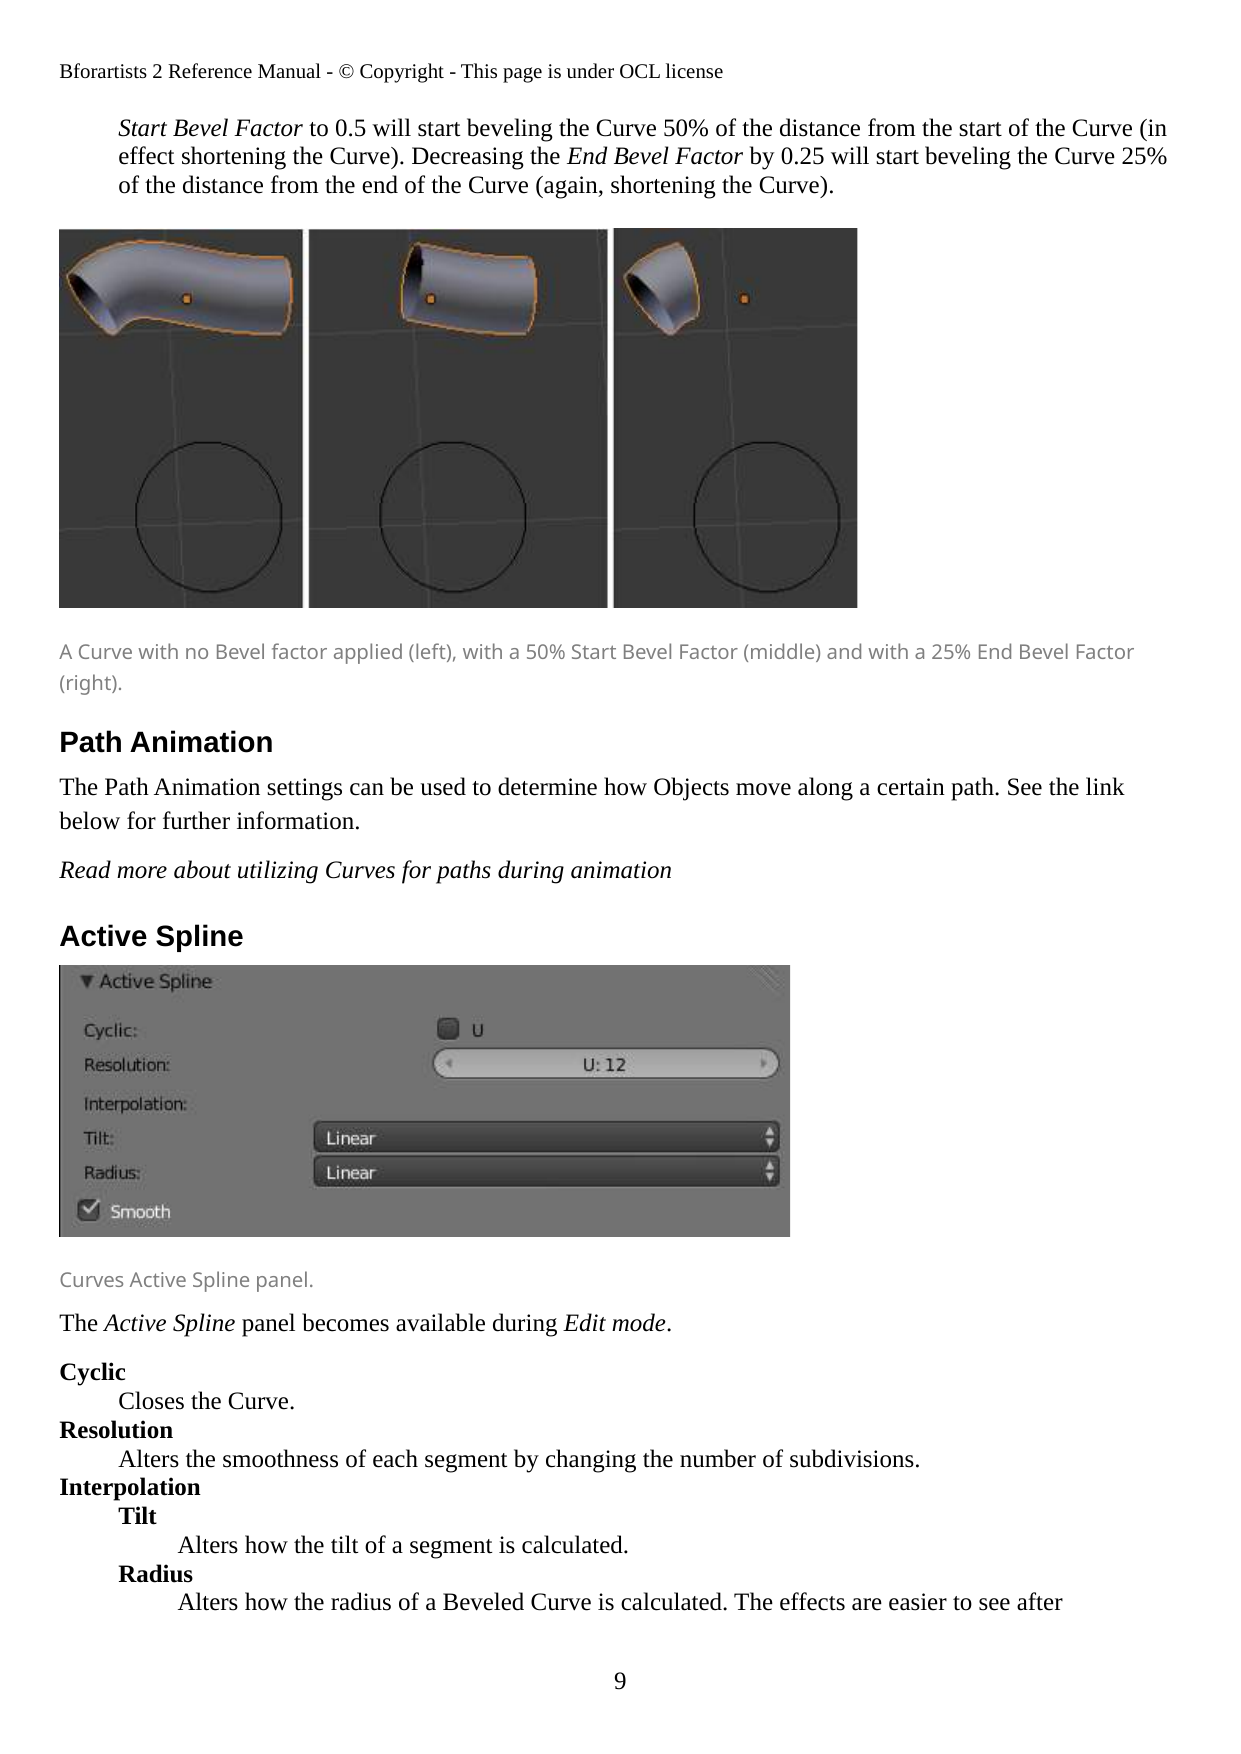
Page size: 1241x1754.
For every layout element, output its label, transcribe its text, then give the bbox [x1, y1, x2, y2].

subtitle Resolution [59, 1415, 1181, 1444]
subtitle Tilt [118, 1501, 1181, 1530]
subtitle Radius [118, 1559, 1181, 1587]
text Curves Active Spline panel. [59, 1262, 1181, 1294]
text Read more about utilizing Curves for paths during animation [59, 855, 1181, 884]
subtitle Cyclic [59, 1357, 1181, 1386]
list Closes the Curve. [118, 1386, 1181, 1415]
subtitle Active Spline [59, 919, 1181, 953]
picture [59, 965, 791, 1237]
list Alters how the radius of a Beveled Curve is calculated. The effects are easier to see after [177, 1587, 1181, 1616]
text A Curve with no Bevel factor applied (left), with a 50% Start Bevel Factor (middle) and with a 25% End Bevel Factor (right). [59, 634, 1181, 696]
list Alters the smoothness of each segment by changing the number of subdivisions. [118, 1444, 1181, 1472]
subtitle Interpolation [59, 1472, 1181, 1501]
list Alters how the tilt of a segment is calculated. [177, 1530, 1181, 1559]
picture [59, 228, 858, 608]
text The Path Animation settings can be used to determine how Objects move along a certain path. See the link below for further information. [59, 772, 1181, 835]
subtitle Path Animation [59, 725, 1181, 759]
list Start Bevel Factor to 0.5 will start beveling the Curve 50% of the distance from the start of the Curve (in effect shortening the Curve). Decreasing the End Bevel Factor by 0.25 will start beveling the Curve 25% of the distance from the end of the Curve (again, shortening the Curve). [118, 113, 1181, 199]
text The Active Spline panel becomes available during Edit mode. [59, 1308, 1181, 1337]
